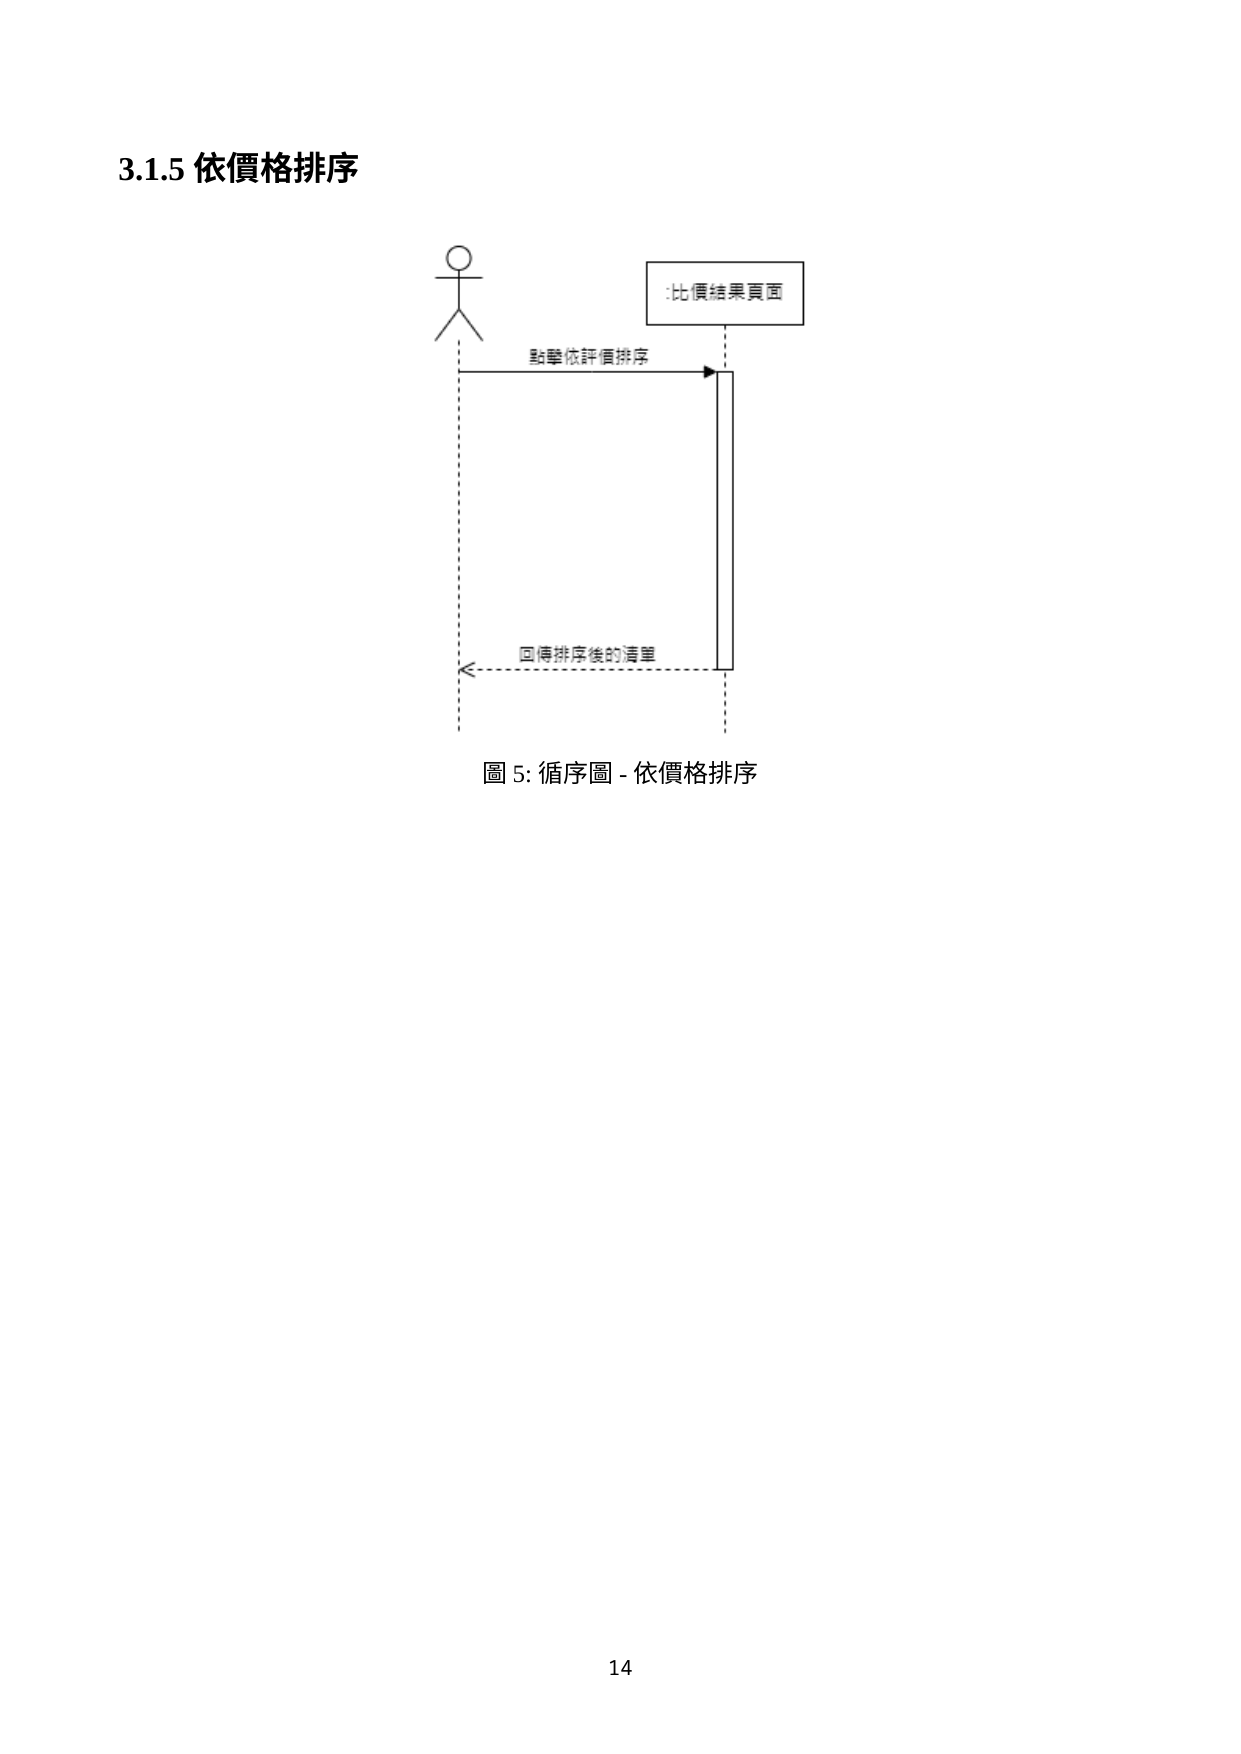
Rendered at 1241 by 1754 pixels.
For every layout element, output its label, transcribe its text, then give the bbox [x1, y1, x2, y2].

text 圖 5: 循序圖 - 依價格排序 [424, 746, 816, 790]
picture [424, 235, 817, 746]
subtitle 3.1.5 依價格排序 [118, 142, 1122, 190]
